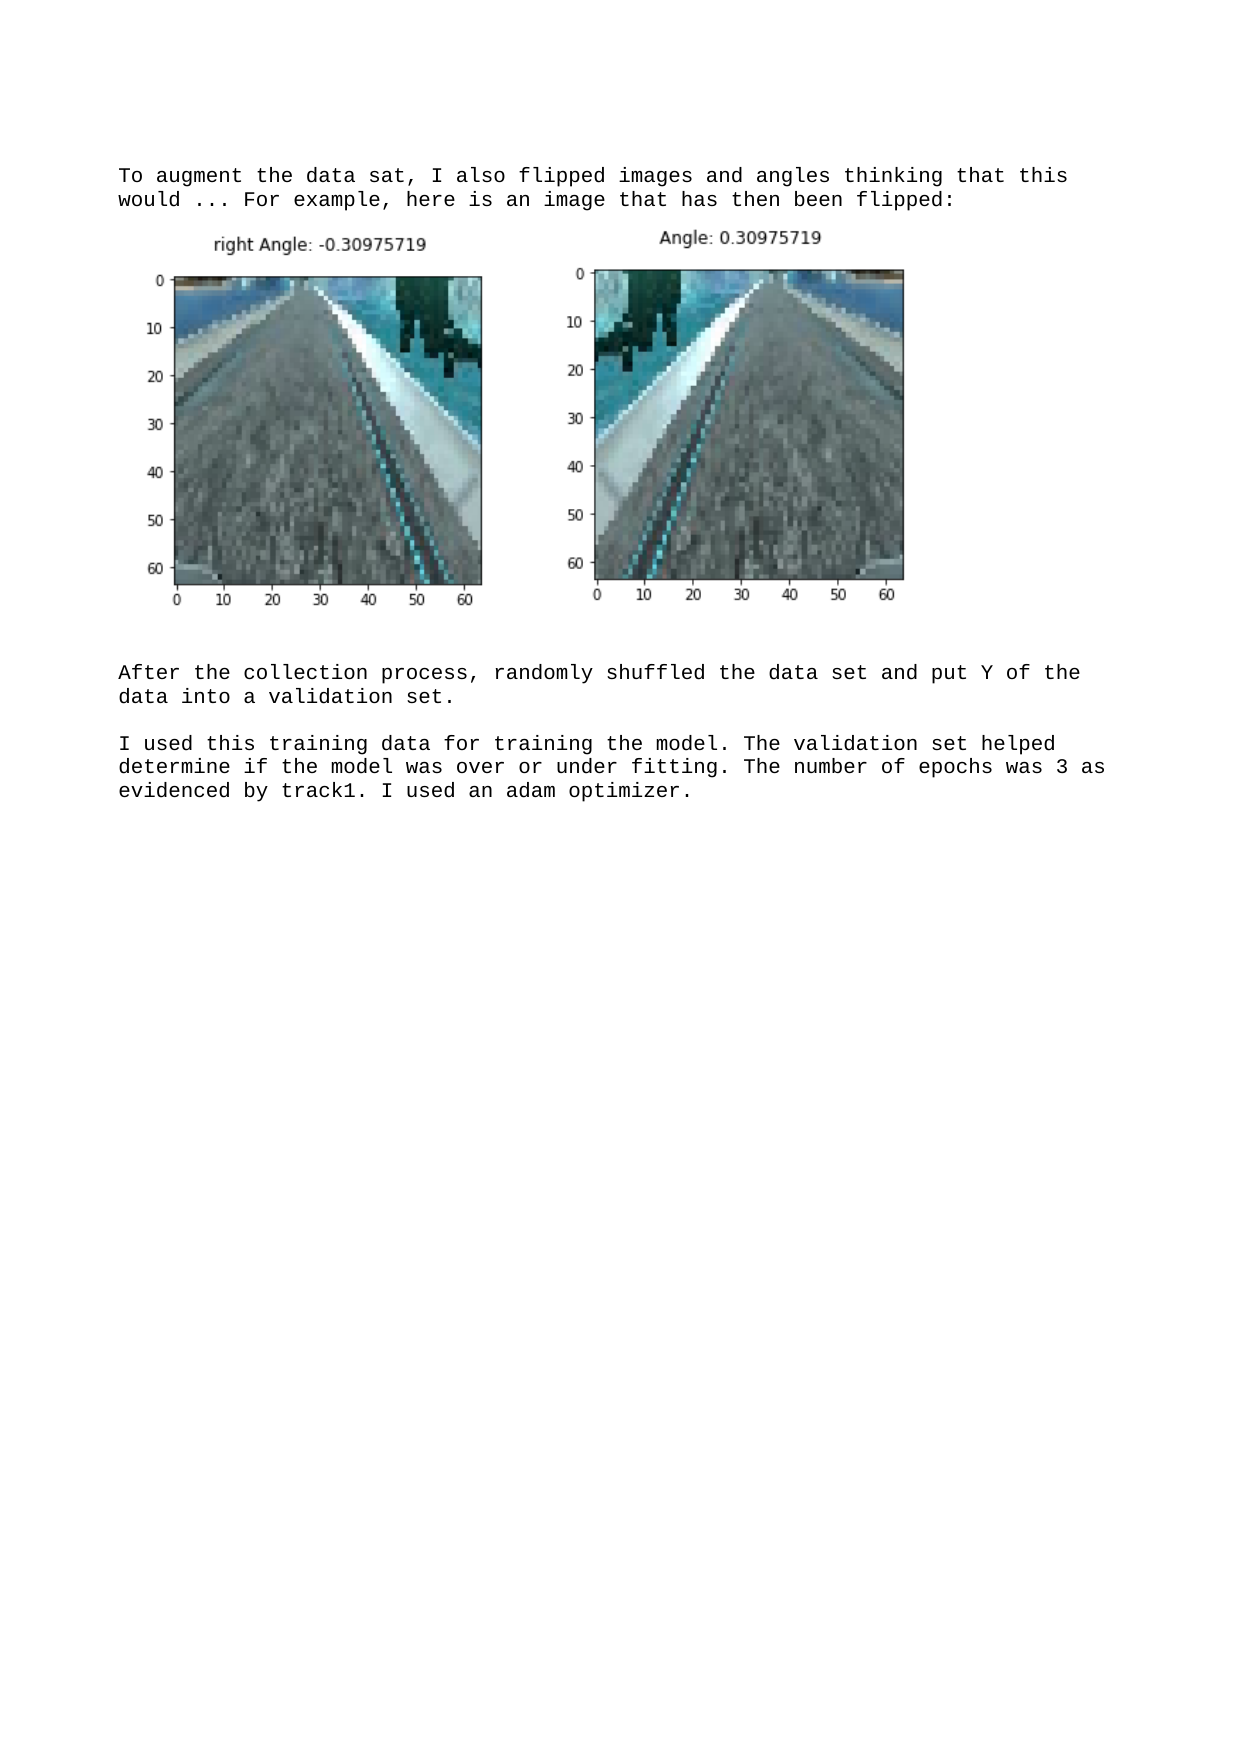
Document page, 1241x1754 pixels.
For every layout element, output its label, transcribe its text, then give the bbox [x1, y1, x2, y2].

picture [136, 227, 495, 618]
text To augment the data sat, I also flipped images and angles thinking that this would ... For example, here is an image that has then been flipped: [118, 165, 1122, 213]
text I used this training data for training the model. The validation set helped determine if the model was over or under fitting. The number of epochs was 3 as evidenced by track1. I used an adam optimizer. [118, 733, 1122, 804]
text After the collection process, randomly shuffled the data set and put Y of the data into a validation set. [118, 662, 1122, 709]
picture [556, 220, 917, 613]
